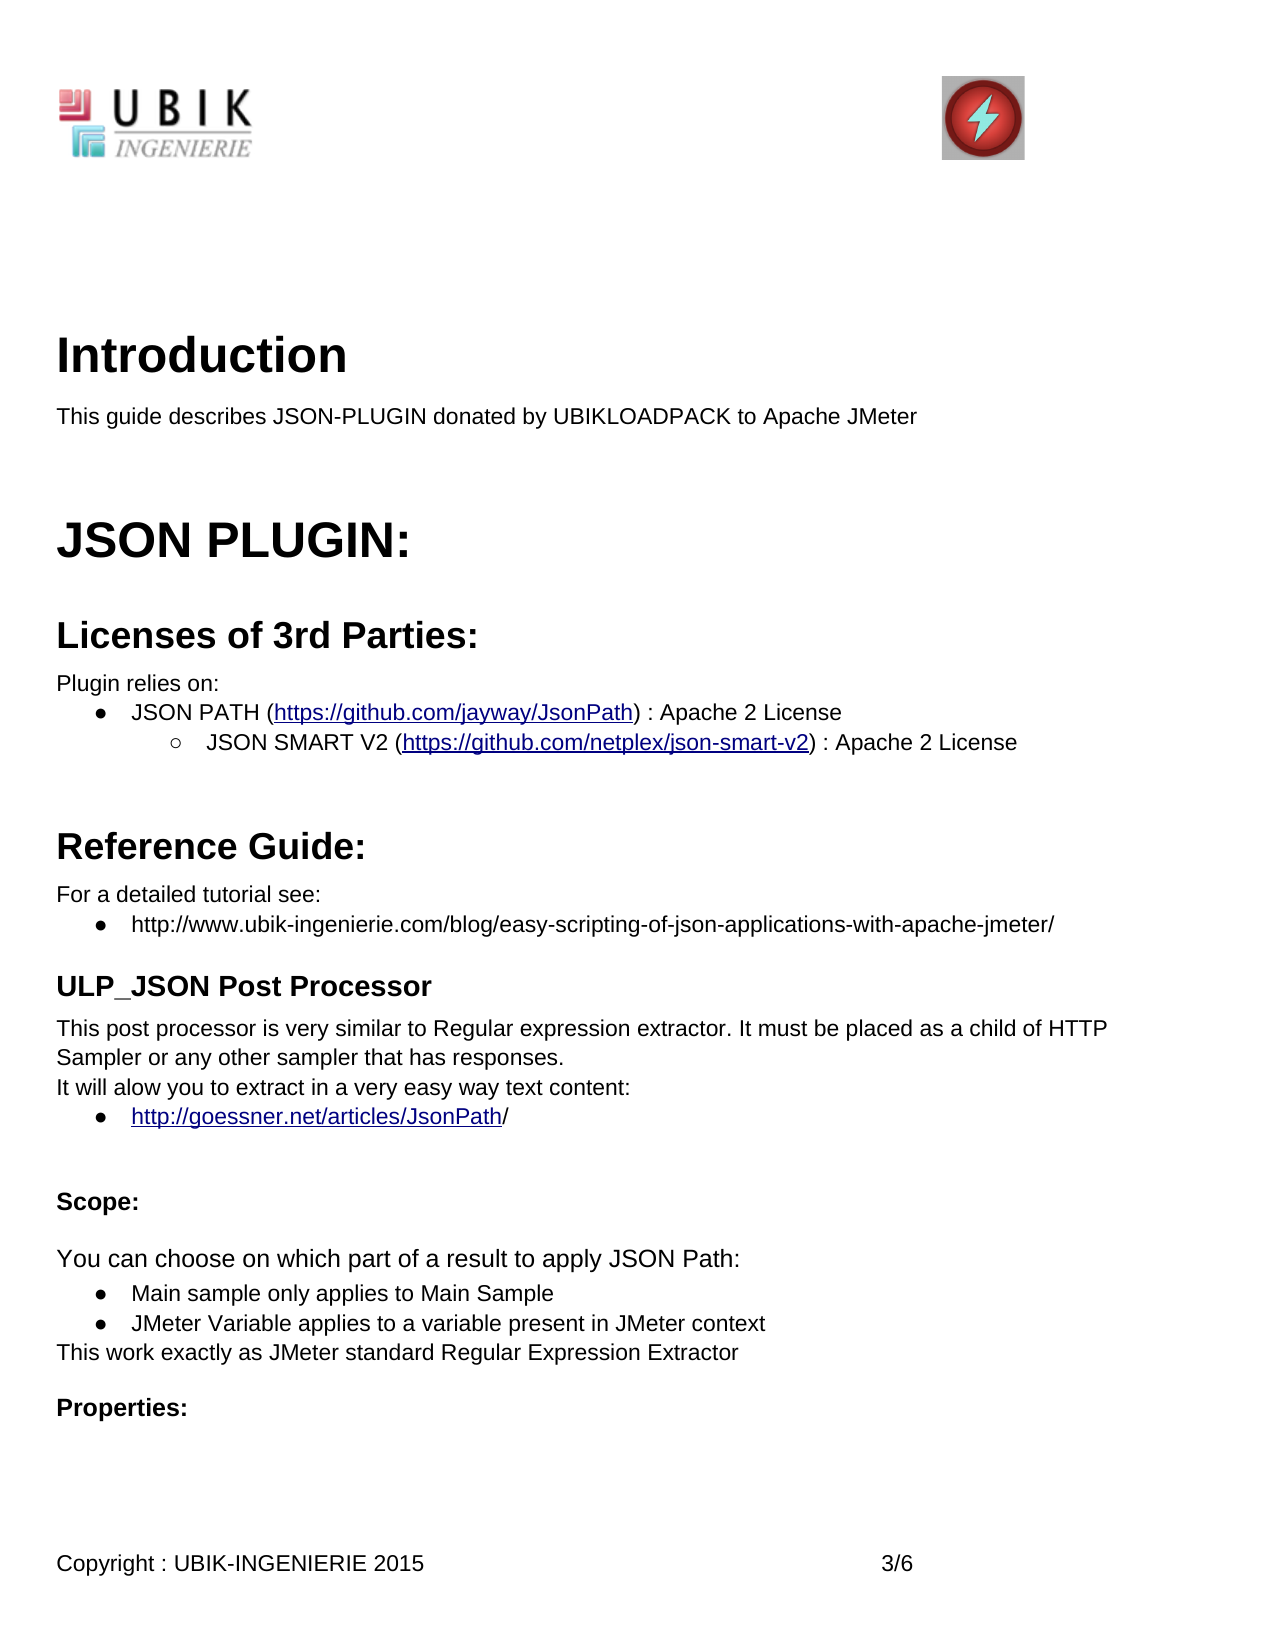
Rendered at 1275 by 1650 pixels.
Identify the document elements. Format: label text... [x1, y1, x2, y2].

list Main sample only applies to Main Sample [94, 1281, 1125, 1306]
text This post processor is very similar to Regular expression extractor. It must be placed as a child of HTTP Sampler or any other sampler that has responses. [56, 1016, 1125, 1071]
subtitle JSON PLUGIN: [56, 512, 1125, 568]
text This guide describes JSON-PLUGIN donated by UBIKLOADPACK to Apache JMeter [56, 404, 1125, 429]
subtitle Reference Guide: [56, 826, 1125, 867]
subtitle Licenses of 3rd Parties: [56, 614, 1125, 656]
picture [59, 89, 255, 160]
subtitle Properties: [56, 1394, 1125, 1422]
list http://www.ubik-ingenierie.com/blog/easy-scripting-of-json-applications-with-apache-jmeter/ [94, 911, 1125, 937]
text This work exactly as JMeter standard Regular Expression Extractor [56, 1339, 1125, 1365]
list JSON SMART V2 (https://github.com/netplex/json-smart-v2) : Apache 2 License [169, 729, 1125, 755]
subtitle Scope: [56, 1187, 1125, 1215]
text It will alow you to extract in a very easy way text content: [56, 1074, 1125, 1100]
text For a detailed tutorial see: [56, 882, 1125, 908]
list http://goessner.net/articles/JsonPath/ [94, 1104, 1125, 1129]
list JSON PATH (https://github.com/jayway/JsonPath) : Apache 2 License [94, 700, 1125, 726]
picture [941, 76, 1025, 160]
text Plugin relies on: [56, 671, 1125, 696]
subtitle You can choose on which part of a result to apply JSON Path: [56, 1244, 1125, 1272]
subtitle Introduction [56, 327, 1125, 383]
list JMeter Variable applies to a variable present in JMeter context [94, 1310, 1125, 1336]
subtitle ULP_JSON Post Processor [56, 970, 1125, 1002]
